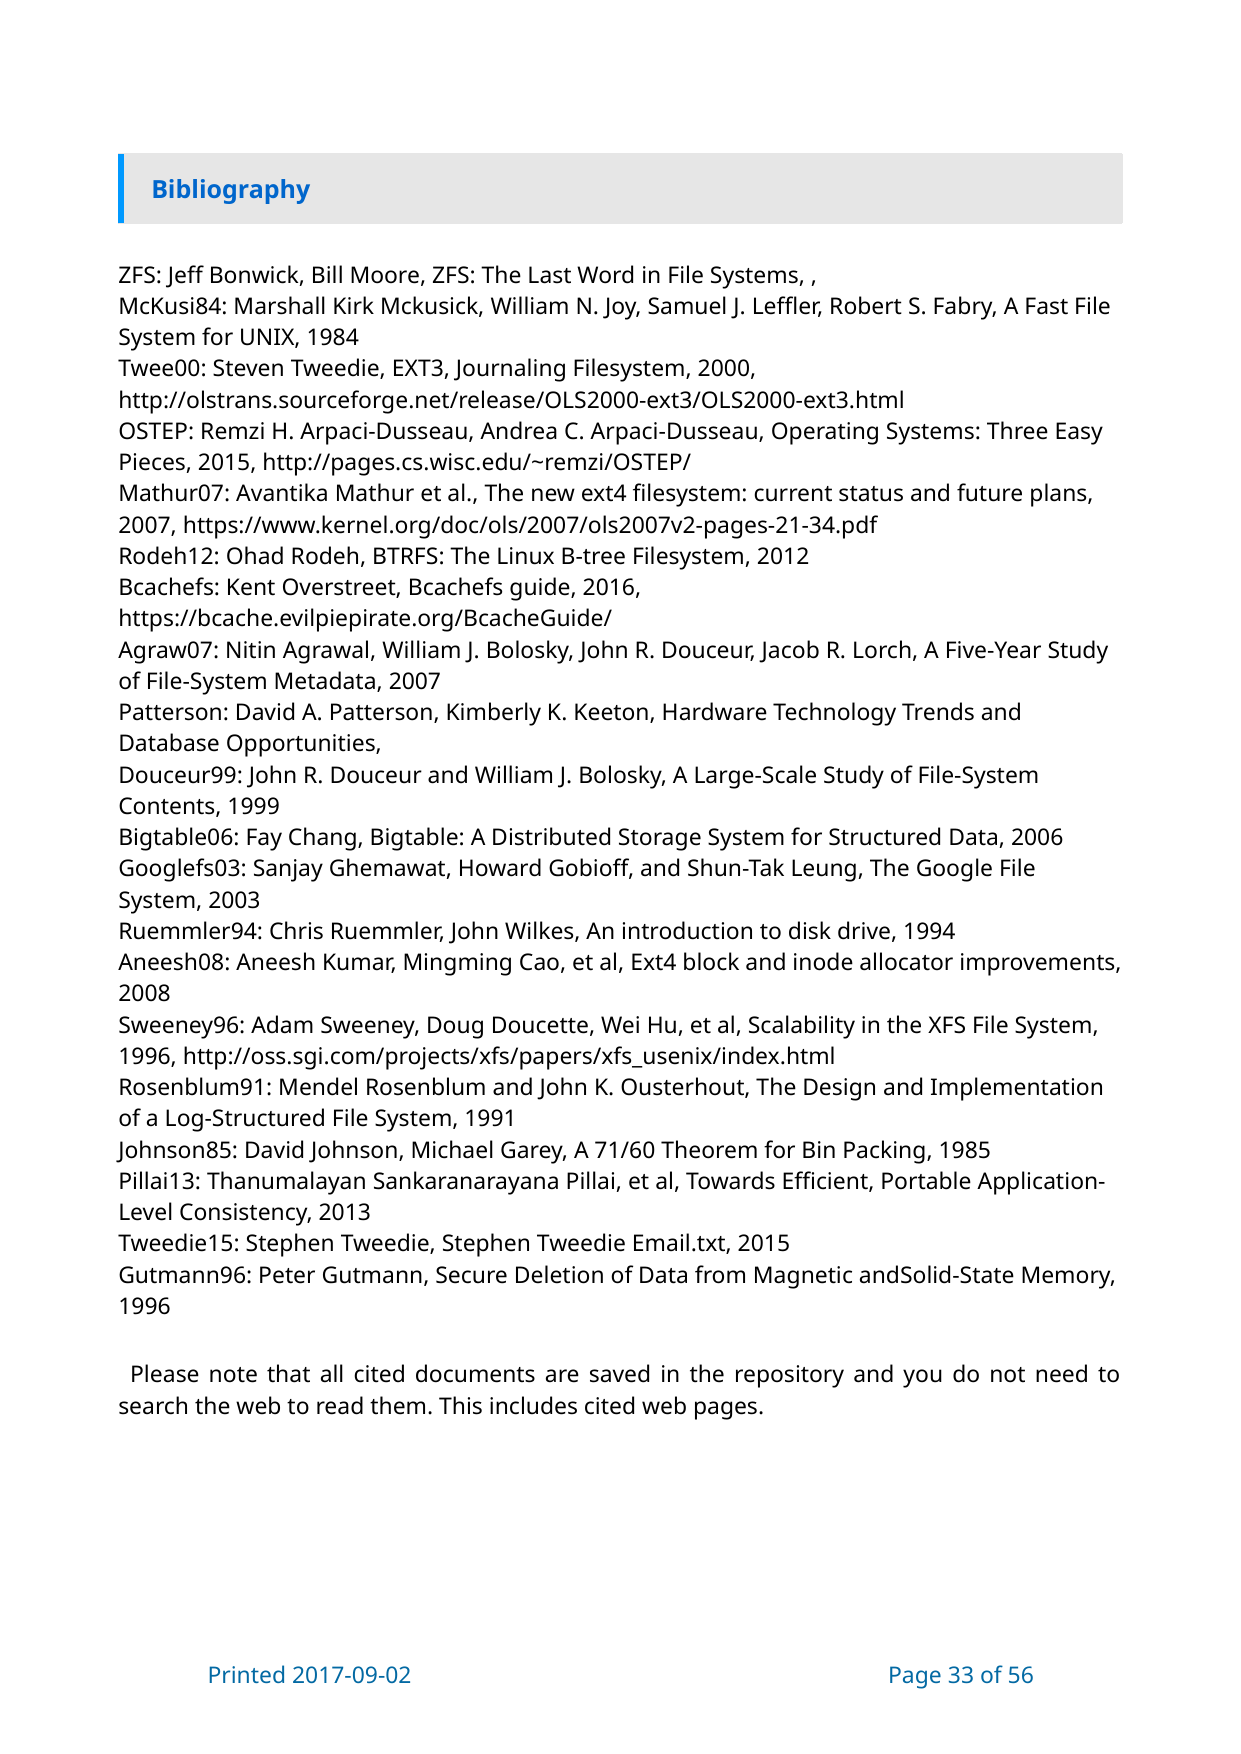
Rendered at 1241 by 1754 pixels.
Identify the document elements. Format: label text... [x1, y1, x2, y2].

text Agraw07: Nitin Agrawal, William J. Bolosky, John R. Douceur, Jacob R. Lorch, A Five-Year Study of File-System Metadata, 2007 [118, 634, 1122, 696]
text Bcachefs: Kent Overstreet, Bcachefs guide, 2016, https://bcache.evilpiepirate.org/BcacheGuide/ [118, 571, 1122, 634]
text ZFS: Jeff Bonwick, Bill Moore, ZFS: The Last Word in File Systems, , [118, 259, 1122, 290]
text Tweedie15: Stephen Tweedie, Stephen Tweedie Email.txt, 2015 [118, 1227, 1122, 1259]
text Bigtable06: Fay Chang, Bigtable: A Distributed Storage System for Structured Data, 2006 [118, 821, 1122, 852]
subtitle Bibliography [124, 155, 1122, 223]
text Aneesh08: Aneesh Kumar, Mingming Cao, et al, Ext4 block and inode allocator improvements, 2008 [118, 946, 1122, 1009]
text Rodeh12: Ohad Rodeh, BTRFS: The Linux B-tree Filesystem, 2012 [118, 540, 1122, 571]
text Douceur99: John R. Douceur and William J. Bolosky, A Large-Scale Study of File-System Contents, 1999 [118, 759, 1122, 821]
text Patterson: David A. Patterson, Kimberly K. Keeton, Hardware Technology Trends and Database Opportunities, [118, 696, 1122, 759]
text OSTEP: Remzi H. Arpaci-Dusseau, Andrea C. Arpaci-Dusseau, Operating Systems: Three Easy Pieces, 2015, http://pages.cs.wisc.edu/~remzi/OSTEP/ [118, 415, 1122, 477]
text Please note that all cited documents are saved in the repository and you do not need to search the web to read them. This includes cited web pages. [118, 1358, 1122, 1421]
text Twee00: Steven Tweedie, EXT3, Journaling Filesystem, 2000, http://olstrans.sourceforge.net/release/OLS2000-ext3/OLS2000-ext3.html [118, 352, 1122, 415]
text Mathur07: Avantika Mathur et al., The new ext4 filesystem: current status and future plans, 2007, https://www.kernel.org/doc/ols/2007/ols2007v2-pages-21-34.pdf [118, 477, 1122, 540]
text McKusi84: Marshall Kirk Mckusick, William N. Joy, Samuel J. Leffler, Robert S. Fabry, A Fast File System for UNIX, 1984 [118, 290, 1122, 352]
text Rosenblum91: Mendel Rosenblum and John K. Ousterhout, The Design and Implementation of a Log-Structured File System, 1991 [118, 1071, 1122, 1134]
text Johnson85: David Johnson, Michael Garey, A 71/60 Theorem for Bin Packing, 1985 [118, 1134, 1122, 1165]
text Sweeney96: Adam Sweeney, Doug Doucette, Wei Hu, et al, Scalability in the XFS File System, 1996, http://oss.sgi.com/projects/xfs/papers/xfs_usenix/index.html [118, 1009, 1122, 1071]
text Ruemmler94: Chris Ruemmler, John Wilkes, An introduction to disk drive, 1994 [118, 915, 1122, 946]
text Pillai13: Thanumalayan Sankaranarayana Pillai, et al, Towards Efficient, Portable Application-Level Consistency, 2013 [118, 1165, 1122, 1227]
text Gutmann96: Peter Gutmann, Secure Deletion of Data from Magnetic andSolid-State Memory, 1996 [118, 1259, 1122, 1321]
text Googlefs03: Sanjay Ghemawat, Howard Gobioff, and Shun-Tak Leung, The Google File System, 2003 [118, 852, 1122, 915]
